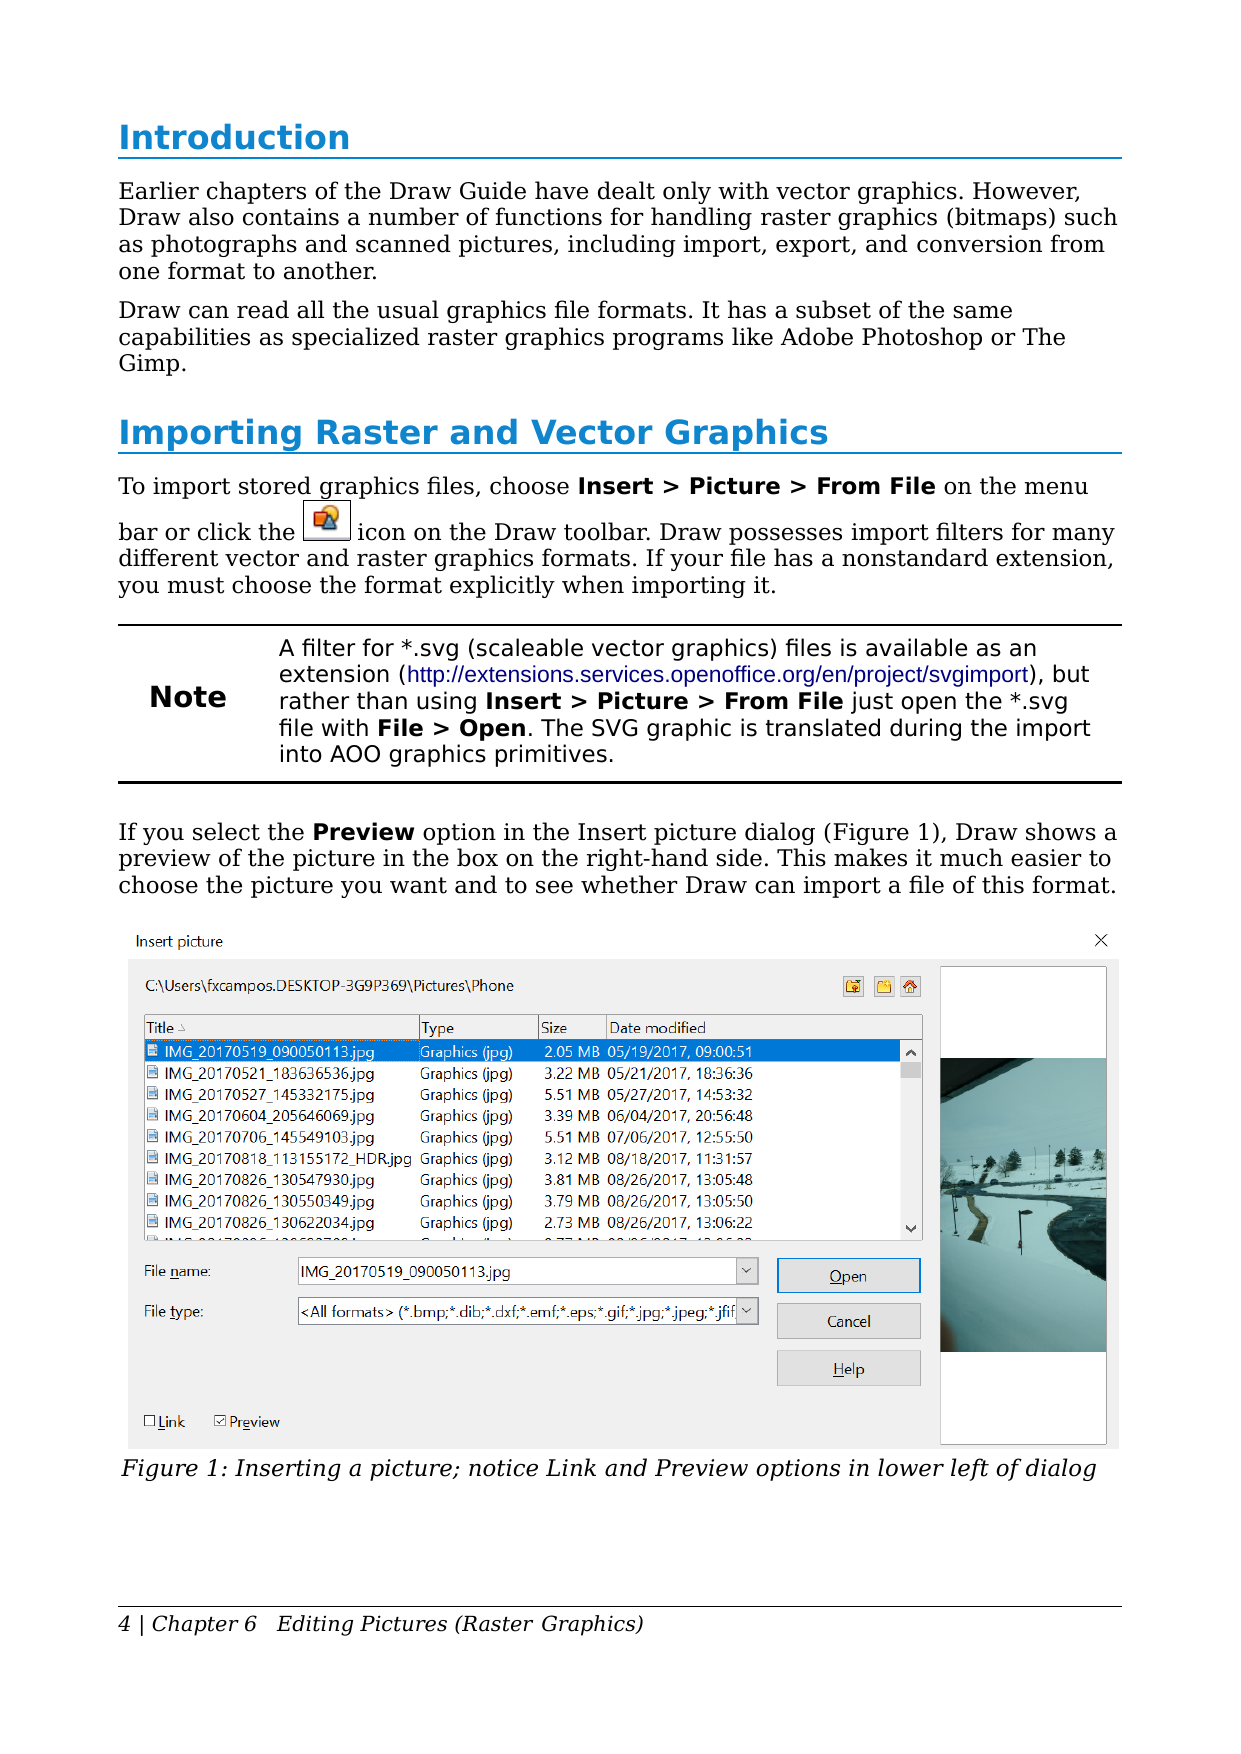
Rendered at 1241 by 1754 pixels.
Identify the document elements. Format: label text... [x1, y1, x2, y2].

text Earlier chapters of the Draw Guide have dealt only with vector graphics. However, Draw also contains a number of functions for handling raster graphics (bitmaps) such as photographs and scanned pictures, including import, export, and conversion from one format to another. [118, 178, 1122, 284]
list If you select the Preview option in the Insert picture dialog (Figure 1), Draw shows a preview of the picture in the box on the right-hand side. This makes it much easier to choose the picture you want and to see whether Draw can import a file of this format. [118, 819, 1122, 899]
text Draw can read all the usual graphics file formats. It has a subset of the same capabilities as specialized raster graphics programs like Adobe Photoshop or The Gimp. [118, 297, 1122, 377]
subtitle Introduction [118, 118, 1122, 157]
table_header Note [118, 626, 257, 781]
picture [304, 501, 350, 540]
table_header A filter for *.svg (scaleable vector graphics) files is available as an extension (http://extensions.services.openoffice.org/en/project/svgimport), but rather than using Insert > Picture > From File just open the *.svg file with File > Open. The SVG graphic is translated during the import into AOO graphics primitives. [258, 626, 1122, 781]
subtitle Importing Raster and Vector Graphics [118, 413, 1122, 452]
picture [128, 923, 1119, 1449]
list To import stored graphics files, choose Insert > Picture > From File on the menu bar or click the icon on the Draw toolbar. Draw possesses import filters for many different vector and raster graphics formats. If your file has a nonstandard extension, you must choose the format explicitly when importing it. [118, 473, 1122, 599]
list Figure 1: Inserting a picture; notice Link and Preview options in lower left of dialog [121, 1455, 1119, 1482]
